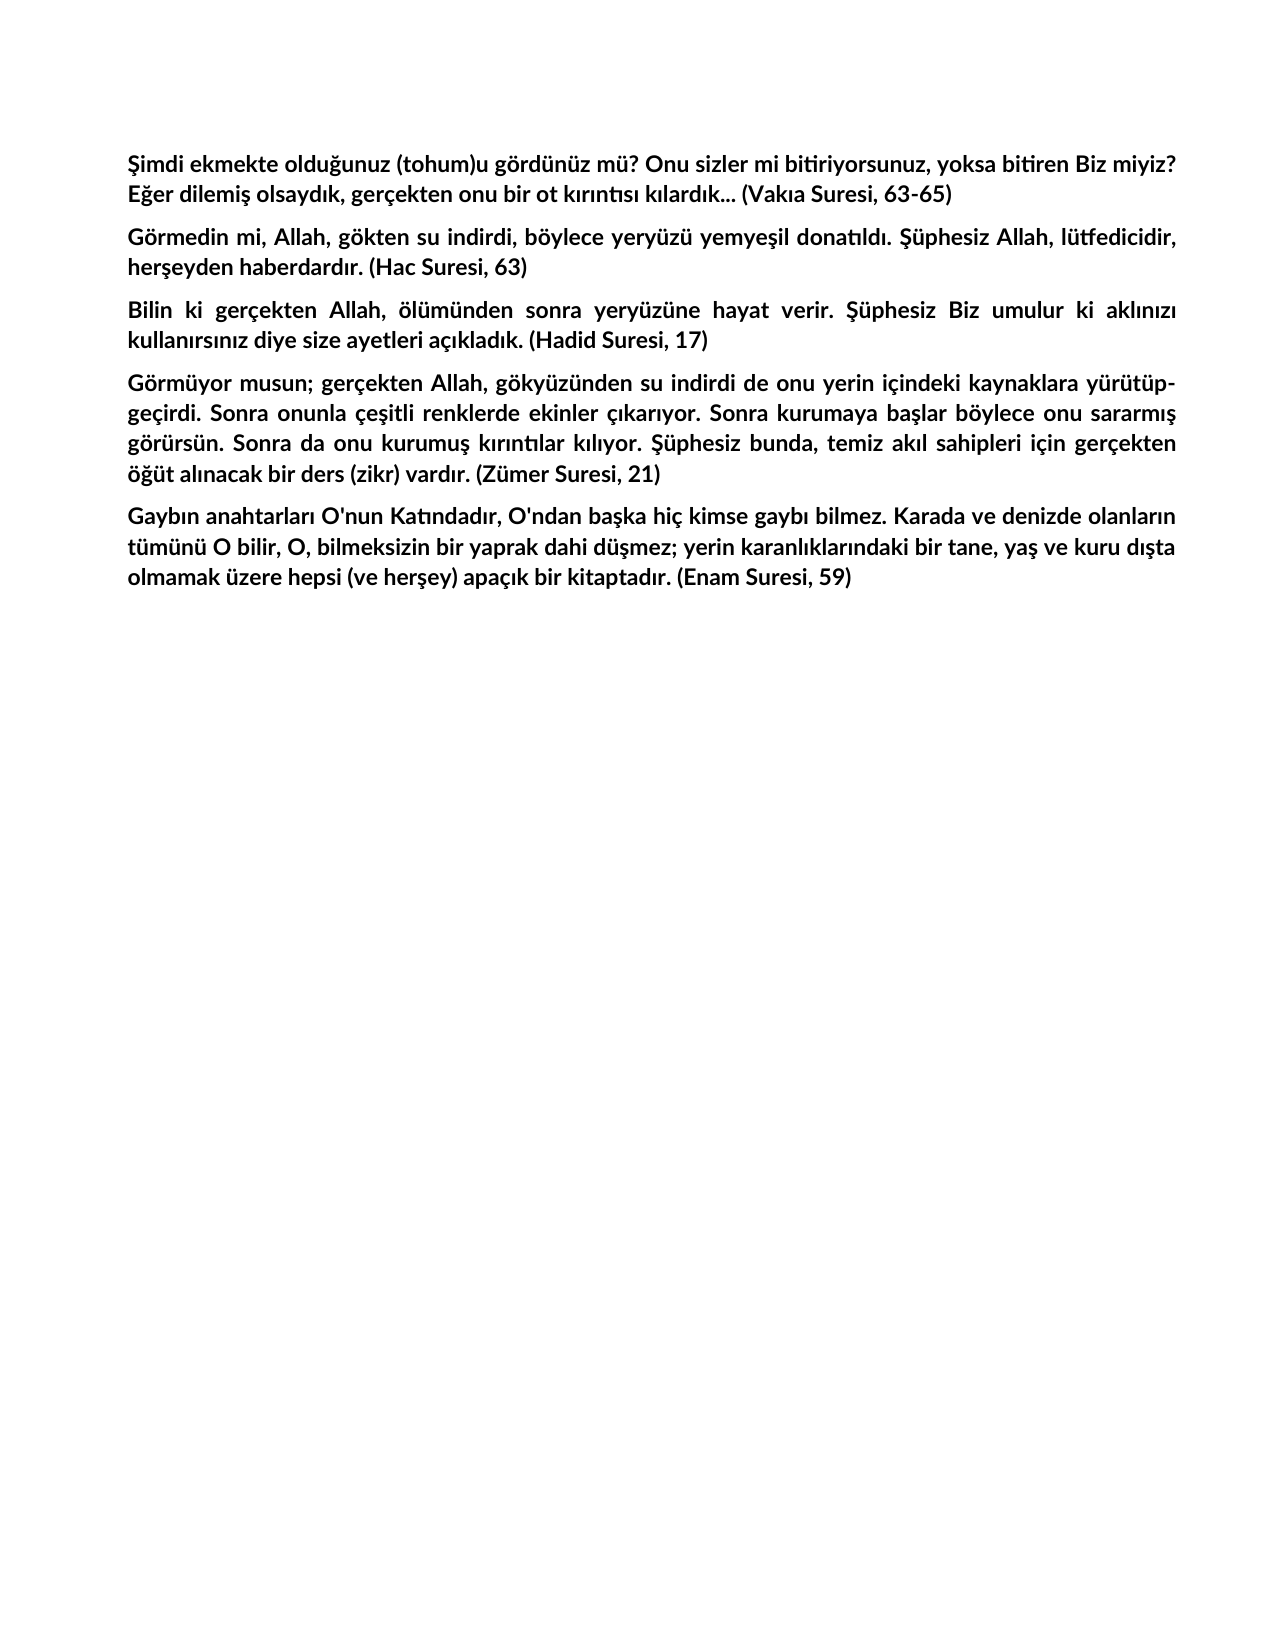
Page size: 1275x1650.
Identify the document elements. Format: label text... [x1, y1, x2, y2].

text Şimdi ekmekte olduğunuz (tohum)u gördünüz mü? Onu sizler mi bitiriyorsunuz, yoksa bitiren Biz miyiz? Eğer dilemiş olsaydık, gerçekten onu bir ot kırıntısı kılardık... (Vakıa Suresi, 63-65) [127, 150, 1177, 208]
text Bilin ki gerçekten Allah, ölümünden sonra yeryüzüne hayat verir. Şüphesiz Biz umulur ki aklınızı kullanırsınız diye size ayetleri açıkladık. (Hadid Suresi, 17) [127, 296, 1177, 353]
text Gaybın anahtarları O'nun Katındadır, O'ndan başka hiç kimse gaybı bilmez. Karada ve denizde olanların tümünü O bilir, O, bilmeksizin bir yaprak dahi düşmez; yerin karanlıklarındaki bir tane, yaş ve kuru dışta olmamak üzere hepsi (ve herşey) apaçık bir kitaptadır. (Enam Suresi, 59) [127, 502, 1177, 590]
text Görmüyor musun; gerçekten Allah, gökyüzünden su indirdi de onu yerin içindeki kaynaklara yürütüp-geçirdi. Sonra onunla çeşitli renklerde ekinler çıkarıyor. Sonra kurumaya başlar böylece onu sararmış görürsün. Sonra da onu kurumuş kırıntılar kılıyor. Şüphesiz bunda, temiz akıl sahipleri için gerçekten öğüt alınacak bir ders (zikr) vardır. (Zümer Suresi, 21) [127, 369, 1177, 487]
text Görmedin mi, Allah, gökten su indirdi, böylece yeryüzü yemyeşil donatıldı. Şüphesiz Allah, lütfedicidir, herşeyden haberdardır. (Hac Suresi, 63) [127, 223, 1177, 281]
